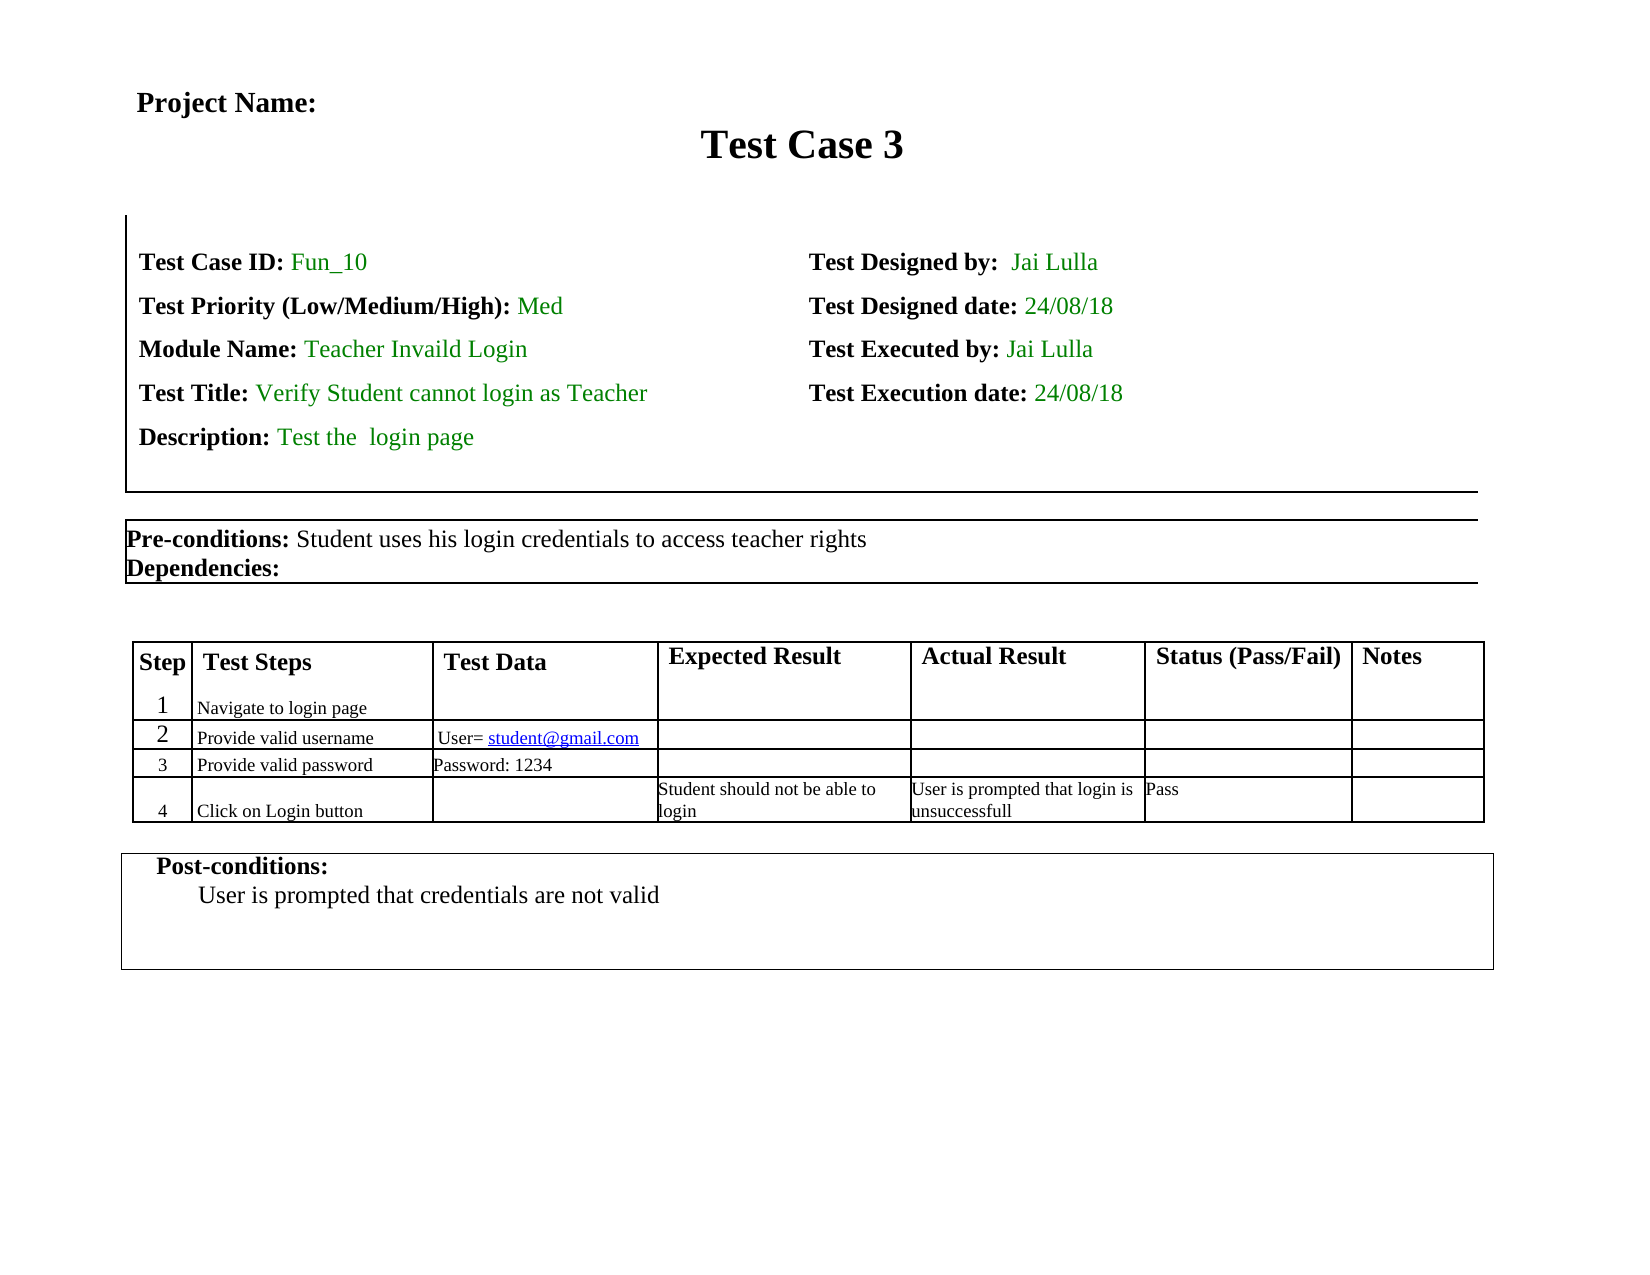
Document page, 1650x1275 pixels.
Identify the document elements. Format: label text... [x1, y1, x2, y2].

table_cell [659, 675, 910, 718]
table_cell Test Designed by: Jai Lulla [809, 215, 1478, 276]
table_cell Test Execution date: 24/08/18 [809, 363, 1478, 407]
table_cell Password: 1234 [434, 750, 657, 776]
table_header Actual Result [912, 643, 1144, 675]
table_cell 2 [134, 721, 191, 748]
table_cell Pass [1146, 778, 1351, 821]
table_cell [1146, 675, 1351, 718]
text User is prompted that credentials are not valid [123, 880, 1493, 909]
table_cell [809, 493, 1478, 519]
table_cell 4 [134, 778, 191, 821]
table_cell Test Designed date: 24/08/18 [809, 276, 1478, 320]
table_cell [1146, 721, 1351, 748]
table_cell User= student@gmail.com [434, 721, 657, 748]
table_cell Provide valid username [193, 721, 432, 748]
table_cell [1146, 750, 1351, 776]
table_cell [912, 750, 1144, 776]
table_header Expected Result [659, 643, 910, 675]
table_cell Test Title: Verify Student cannot login as Teacher [127, 363, 808, 407]
table_cell [659, 721, 910, 748]
table_header Step [134, 643, 191, 675]
table_cell Test Priority (Low/Medium/High): Med [127, 276, 808, 320]
table_cell Pre-conditions: Student uses his login credentials to access teacher rights [127, 521, 1478, 553]
table_cell [912, 675, 1144, 718]
table_cell 1 [134, 675, 191, 718]
table_cell 3 [134, 750, 191, 776]
table_header Status (Pass/Fail) [1146, 643, 1351, 675]
table_cell [126, 493, 808, 519]
table_cell [434, 675, 657, 718]
table_cell [1353, 675, 1483, 718]
table_cell [912, 721, 1144, 748]
table_header Project Name: [126, 73, 1478, 119]
table_cell Click on Login button [193, 778, 432, 821]
table_header Test Steps [193, 643, 432, 675]
table_cell [1353, 750, 1483, 776]
table_cell Test Executed by: Jai Lulla [809, 320, 1478, 363]
table_cell Module Name: Teacher Invaild Login [127, 320, 808, 363]
table_cell [434, 778, 657, 821]
table_cell Student should not be able to login [659, 778, 910, 821]
table_cell [809, 451, 1478, 491]
table_cell [809, 407, 1478, 451]
text Post-conditions: [156, 854, 1493, 880]
table_cell [1353, 778, 1483, 821]
table_cell Description: Test the login page [127, 407, 808, 451]
table_cell Test Case 3 [126, 119, 1478, 215]
table_cell [659, 750, 910, 776]
table_cell User is prompted that login is unsuccessfull [912, 778, 1144, 821]
table_cell Test Case ID: Fun_10 [127, 215, 808, 276]
table_cell Provide valid password [193, 750, 432, 776]
table_header Notes [1353, 643, 1483, 675]
table_cell [127, 451, 808, 491]
table_cell Dependencies: [127, 553, 1478, 582]
table_cell [1353, 721, 1483, 748]
table_cell Navigate to login page [193, 675, 432, 718]
table_header Test Data [434, 643, 657, 675]
